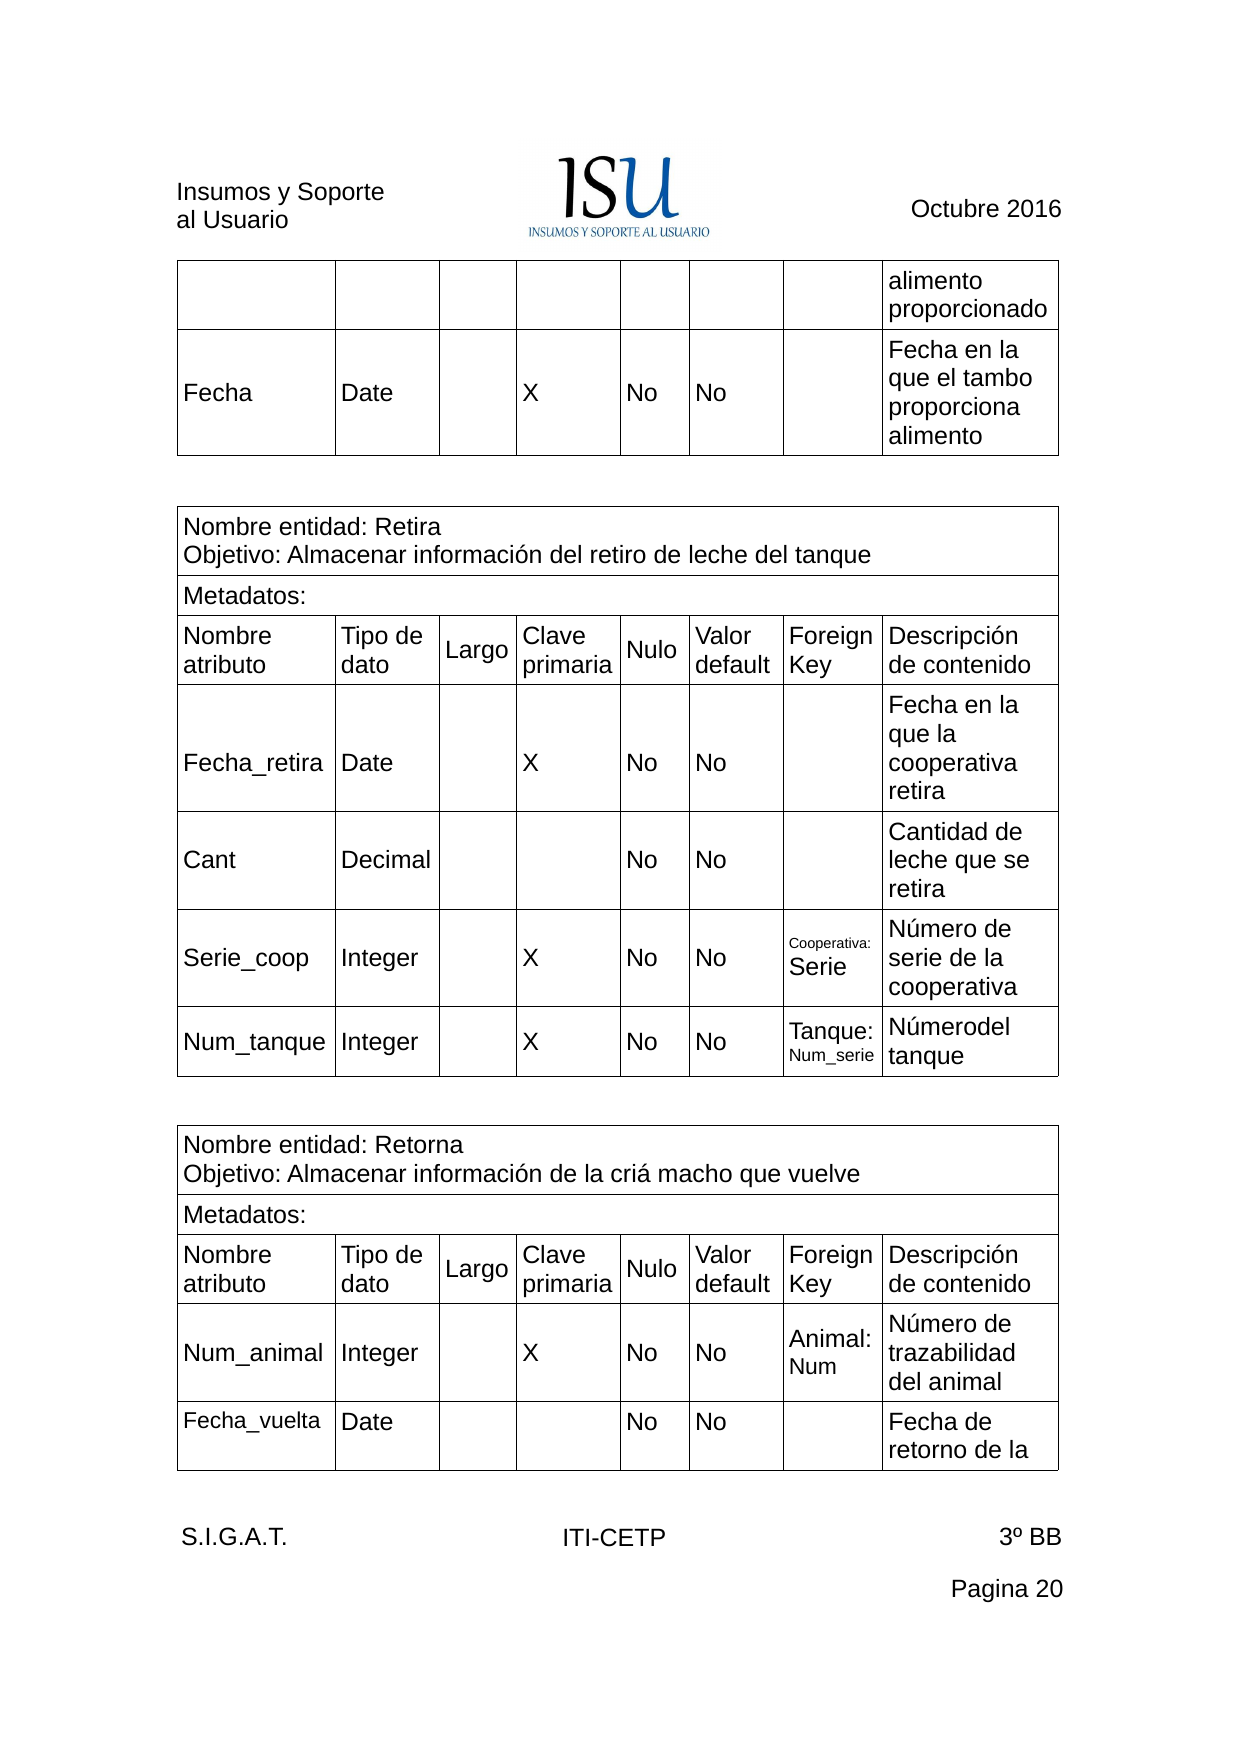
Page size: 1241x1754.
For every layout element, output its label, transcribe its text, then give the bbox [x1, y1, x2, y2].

table_cell Tipo de dato [336, 1235, 439, 1303]
table_cell Largo [440, 616, 516, 684]
picture [517, 138, 723, 252]
table_cell No [621, 1304, 689, 1401]
table_header Nombre entidad: Retira Objetivo: Almacenar información del retiro de leche del tanque [178, 507, 1058, 575]
table_cell [690, 261, 783, 329]
table_cell [517, 1402, 620, 1470]
table_cell No [690, 1402, 783, 1470]
table_cell No [621, 330, 689, 455]
table_cell No [690, 1304, 783, 1401]
table_cell Fecha_vuelta [178, 1402, 335, 1470]
table_cell Valor default [690, 1235, 783, 1303]
table_cell X [517, 1007, 620, 1076]
table_cell No [621, 1402, 689, 1470]
table_cell Cooperativa: Serie [784, 910, 882, 1006]
table_cell Fecha [178, 330, 335, 455]
table_cell [621, 261, 689, 329]
table_cell [784, 1402, 882, 1470]
table_cell Fecha en la que la cooperativa retira [883, 685, 1058, 811]
table_cell [517, 812, 620, 909]
table_cell Integer [336, 910, 439, 1006]
table_cell Nulo [621, 1235, 689, 1303]
table_cell Fecha de retorno de la [883, 1402, 1058, 1470]
table_cell No [690, 330, 783, 455]
table_cell Nulo [621, 616, 689, 684]
table_cell [440, 1007, 516, 1076]
table_cell Metadatos: [178, 576, 1058, 615]
table_cell Integer [336, 1007, 439, 1076]
table_cell Decimal [336, 812, 439, 909]
table_cell Foreign Key [784, 616, 882, 684]
table_cell No [621, 812, 689, 909]
table_cell Númerodel tanque [883, 1007, 1058, 1076]
table_cell [784, 261, 882, 329]
table_cell Metadatos: [178, 1195, 1058, 1234]
table_cell [517, 261, 620, 329]
table_cell No [621, 1007, 689, 1076]
table_cell Descripción de contenido [883, 1235, 1058, 1303]
table_cell [784, 685, 882, 811]
table_cell Tanque: Num_serie [784, 1007, 882, 1076]
table_cell Num_tanque [178, 1007, 335, 1076]
table_cell Integer [336, 1304, 439, 1401]
table_cell Animal: Num [784, 1304, 882, 1401]
table_cell Nombre atributo [178, 616, 335, 684]
table_cell [784, 330, 882, 455]
table_cell X [517, 685, 620, 811]
table_cell [440, 1304, 516, 1401]
table_cell [336, 261, 439, 329]
table_cell Cant [178, 812, 335, 909]
table_cell X [517, 330, 620, 455]
table_cell Clave primaria [517, 616, 620, 684]
table_cell No [690, 1007, 783, 1076]
table_cell Cantidad de leche que se retira [883, 812, 1058, 909]
table_cell Foreign Key [784, 1235, 882, 1303]
table_cell No [621, 910, 689, 1006]
table_cell Serie_coop [178, 910, 335, 1006]
table_cell Num_animal [178, 1304, 335, 1401]
table_header Nombre entidad: Retorna Objetivo: Almacenar información de la criá macho que vuelve [178, 1126, 1058, 1194]
table_cell Fecha_retira [178, 685, 335, 811]
table_cell Date [336, 330, 439, 455]
table_cell No [690, 910, 783, 1006]
table_cell alimento proporcionado [883, 261, 1058, 329]
table_cell [440, 685, 516, 811]
table_cell [178, 261, 335, 329]
table_cell Valor default [690, 616, 783, 684]
table_cell Número de serie de la cooperativa [883, 910, 1058, 1006]
table_cell No [621, 685, 689, 811]
table_cell X [517, 1304, 620, 1401]
table_cell Date [336, 1402, 439, 1470]
table_cell Descripción de contenido [883, 616, 1058, 684]
table_cell Número de trazabilidad del animal [883, 1304, 1058, 1401]
table_cell Tipo de dato [336, 616, 439, 684]
table_cell [440, 1402, 516, 1470]
table_cell [784, 812, 882, 909]
table_cell Date [336, 685, 439, 811]
table_cell No [690, 812, 783, 909]
table_cell X [517, 910, 620, 1006]
table_cell [440, 812, 516, 909]
table_cell [440, 910, 516, 1006]
table_cell No [690, 685, 783, 811]
table_cell Clave primaria [517, 1235, 620, 1303]
table_cell [440, 330, 516, 455]
table_cell Nombre atributo [178, 1235, 335, 1303]
table_cell [440, 261, 516, 329]
table_cell Largo [440, 1235, 516, 1303]
table_cell Fecha en la que el tambo proporciona alimento [883, 330, 1058, 455]
